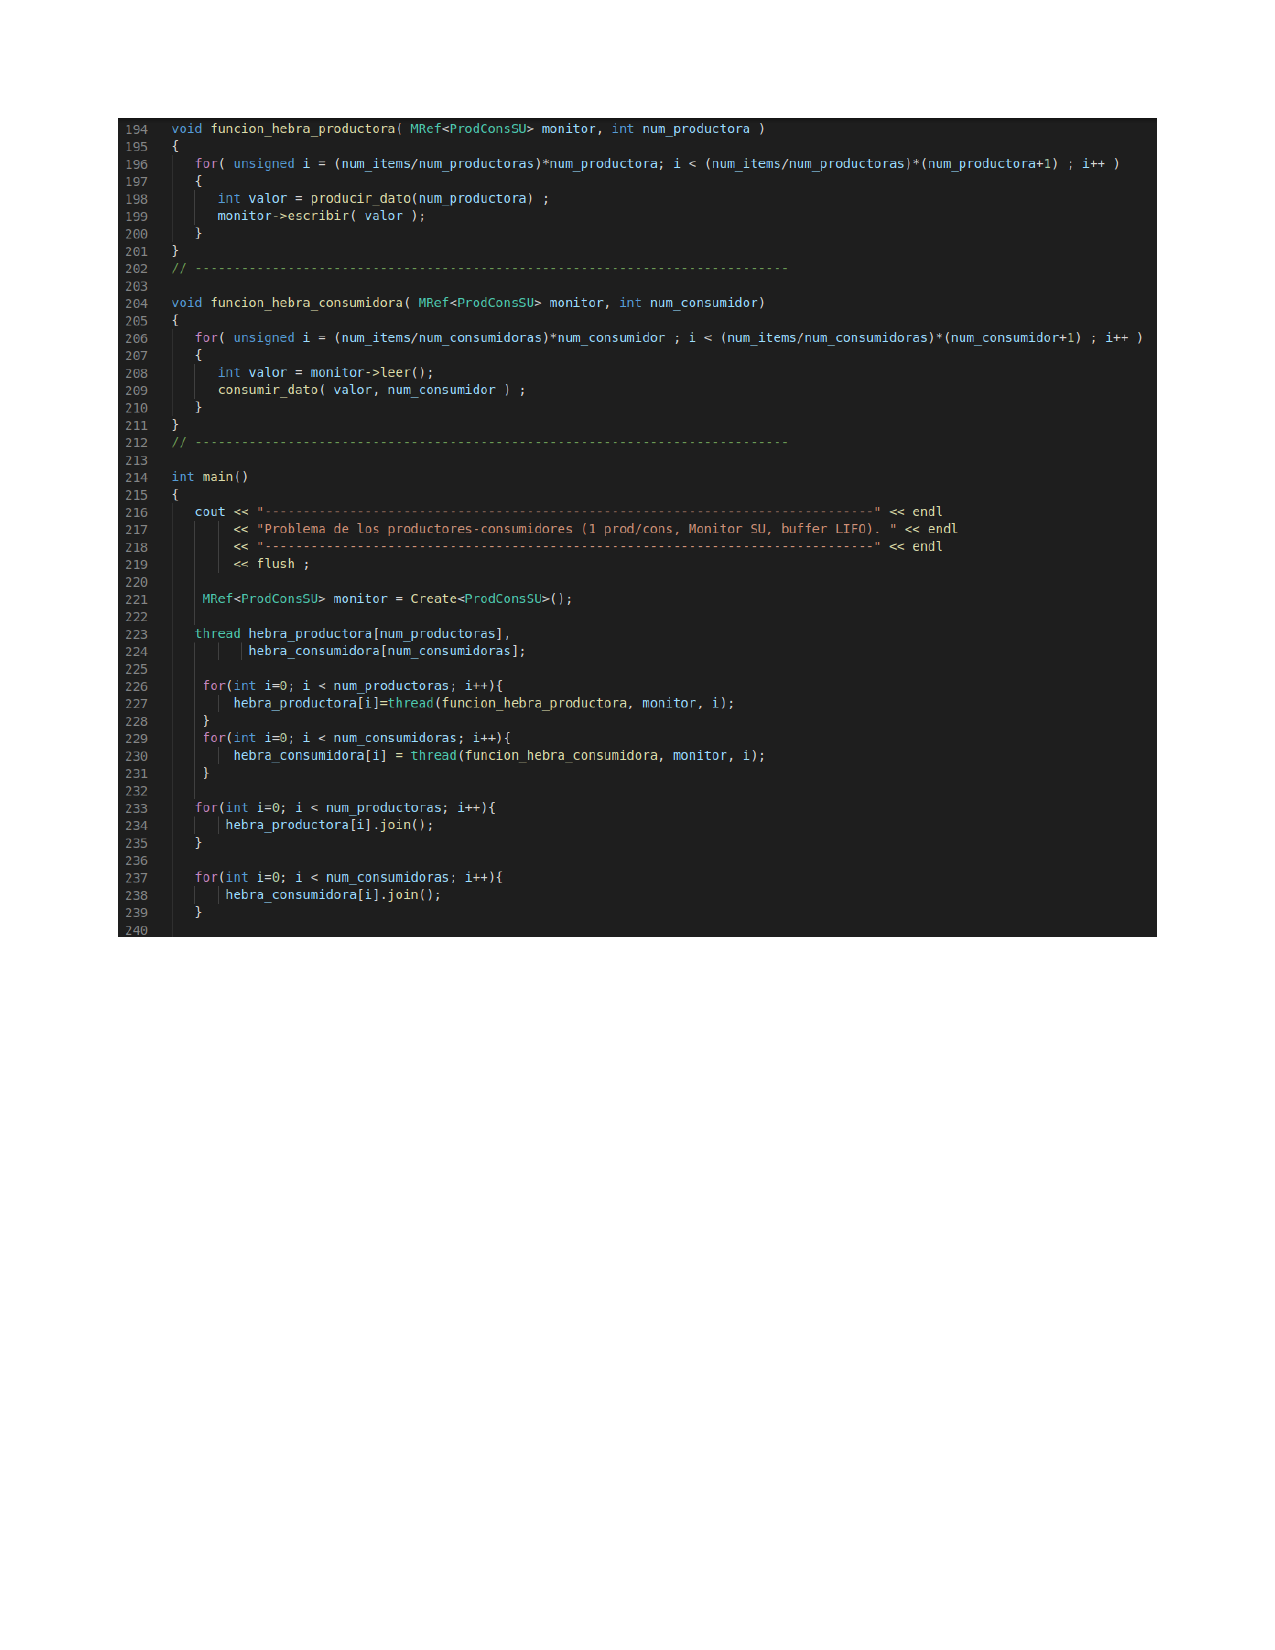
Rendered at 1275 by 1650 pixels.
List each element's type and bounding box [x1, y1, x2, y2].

picture [118, 118, 1157, 937]
